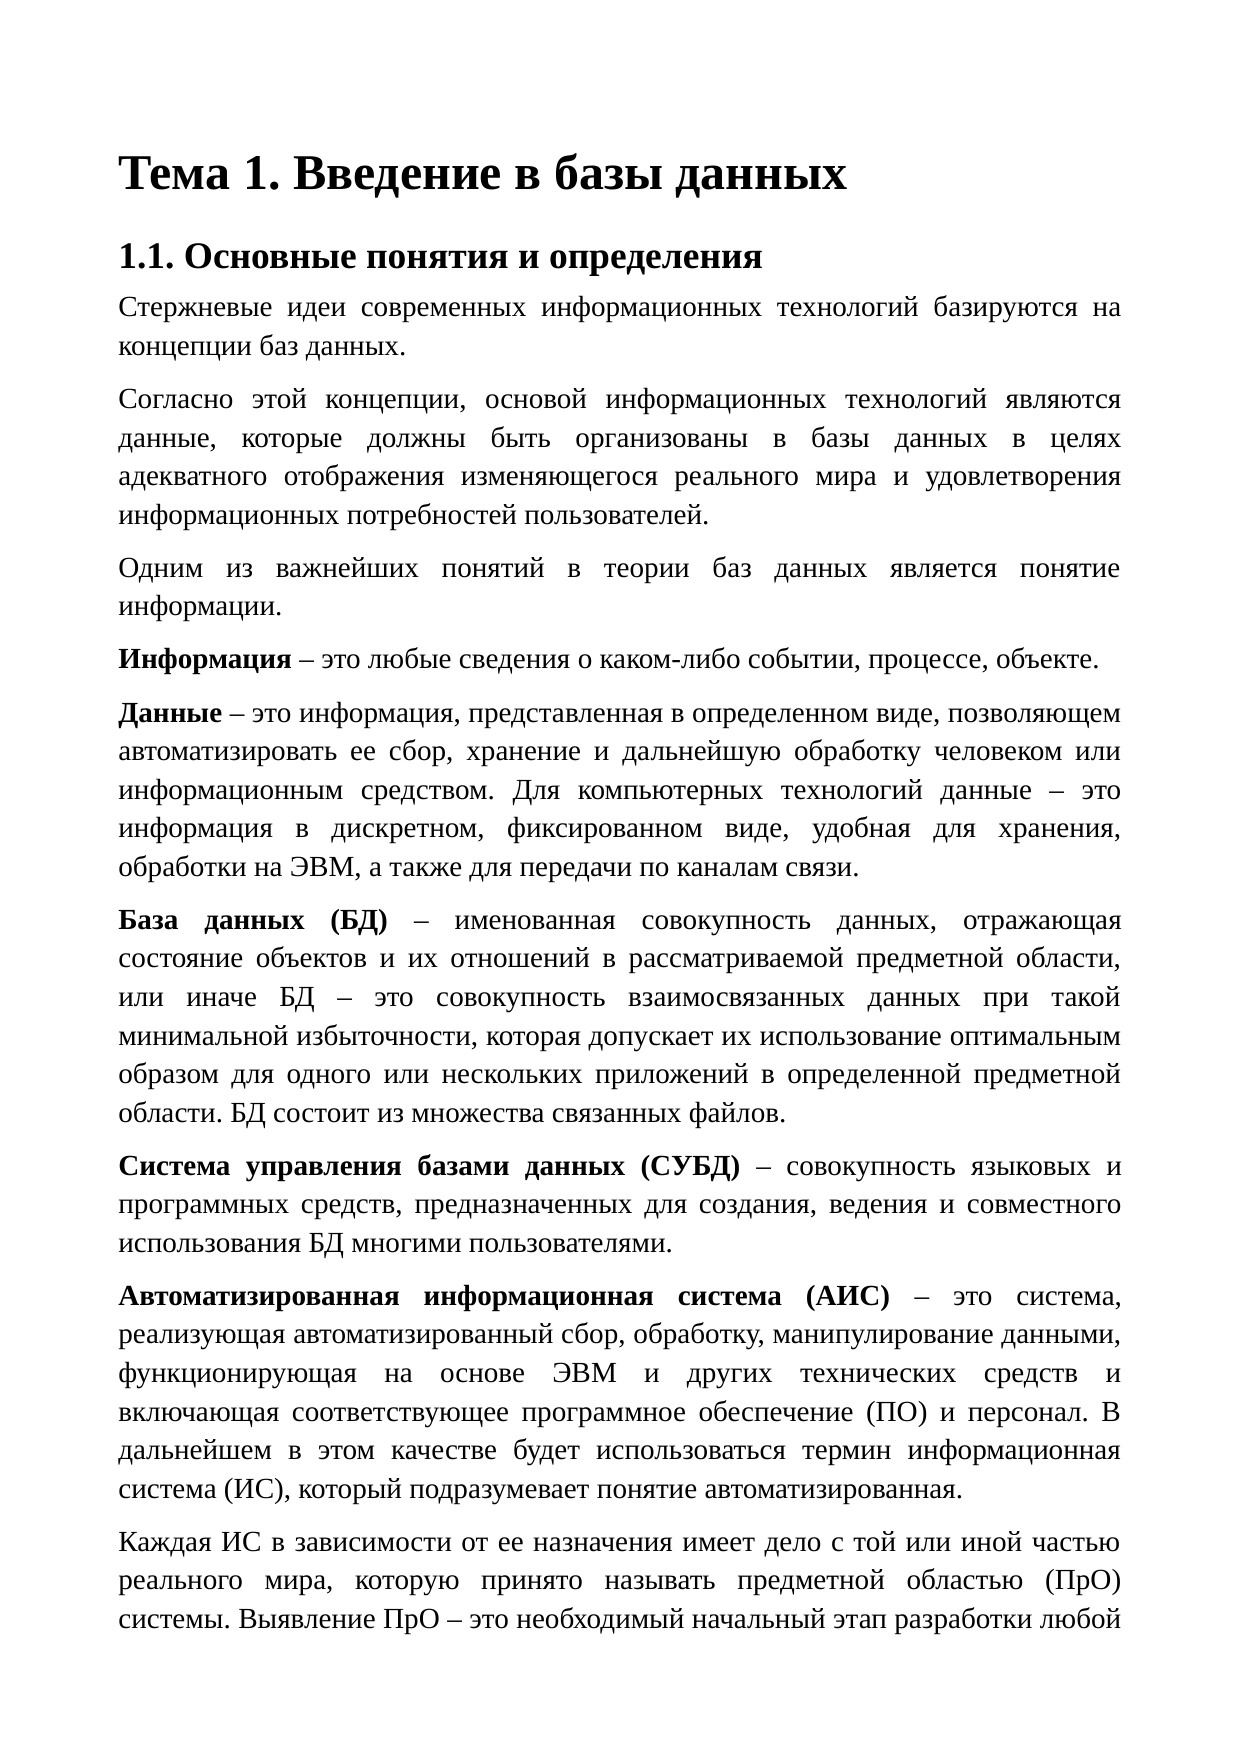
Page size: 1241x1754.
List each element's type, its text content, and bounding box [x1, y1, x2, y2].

subtitle Тема 1. Введение в базы данных [118, 143, 1122, 201]
text Данные – это информация, представленная в определенном виде, позволяющем автоматизировать ее сбор, хранение и дальнейшую обработку человеком или информационным средством. Для компьютерных технологий данные – это информация в дискретном, фиксированном виде, удобная для хранения, обработки на ЭВМ, а также для передачи по каналам связи. [118, 695, 1122, 882]
text Каждая ИС в зависимости от ее назначения имеет дело с той или иной частью реального мира, которую принято называть предметной областью (ПрО) системы. Выявление ПрО – это необходимый начальный этап разработки любой [118, 1524, 1122, 1634]
text База данных (БД) – именованная совокупность данных, отражающая состояние объектов и их отношений в рассматриваемой предметной области, или иначе БД – это совокупность взаимосвязанных данных при такой минимальной избыточности, которая допускает их использование оптимальным образом для одного или нескольких приложений в определенной предметной области. БД состоит из множества связанных файлов. [118, 902, 1122, 1128]
text Согласно этой концепции, основой информационных технологий являются данные, которые должны быть организованы в базы данных в целях адекватного отображения изменяющегося реального мира и удовлетворения информационных потребностей пользователей. [118, 381, 1122, 530]
text Стержневые идеи современных информационных технологий базируются на концепции баз данных. [118, 289, 1122, 362]
text Автоматизированная информационная система (АИС) – это система, реализующая автоматизированный сбор, обработку, манипулирование данными, функционирующая на основе ЭВМ и других технических средств и включающая соответствующее программное обеспечение (ПО) и персонал. В дальнейшем в этом качестве будет использоваться термин информационная система (ИС), который подразумевает понятие автоматизированная. [118, 1278, 1122, 1504]
text Одним из важнейших понятий в теории баз данных является понятие информации. [118, 550, 1122, 622]
text Информация – это любые сведения о каком-либо событии, процессе, объекте. [118, 642, 1122, 675]
subtitle 1.1. Основные понятия и определения [118, 234, 1122, 277]
text Система управления базами данных (СУБД) – совокупность языковых и программных средств, предназначенных для создания, ведения и совместного использования БД многими пользователями. [118, 1148, 1122, 1258]
